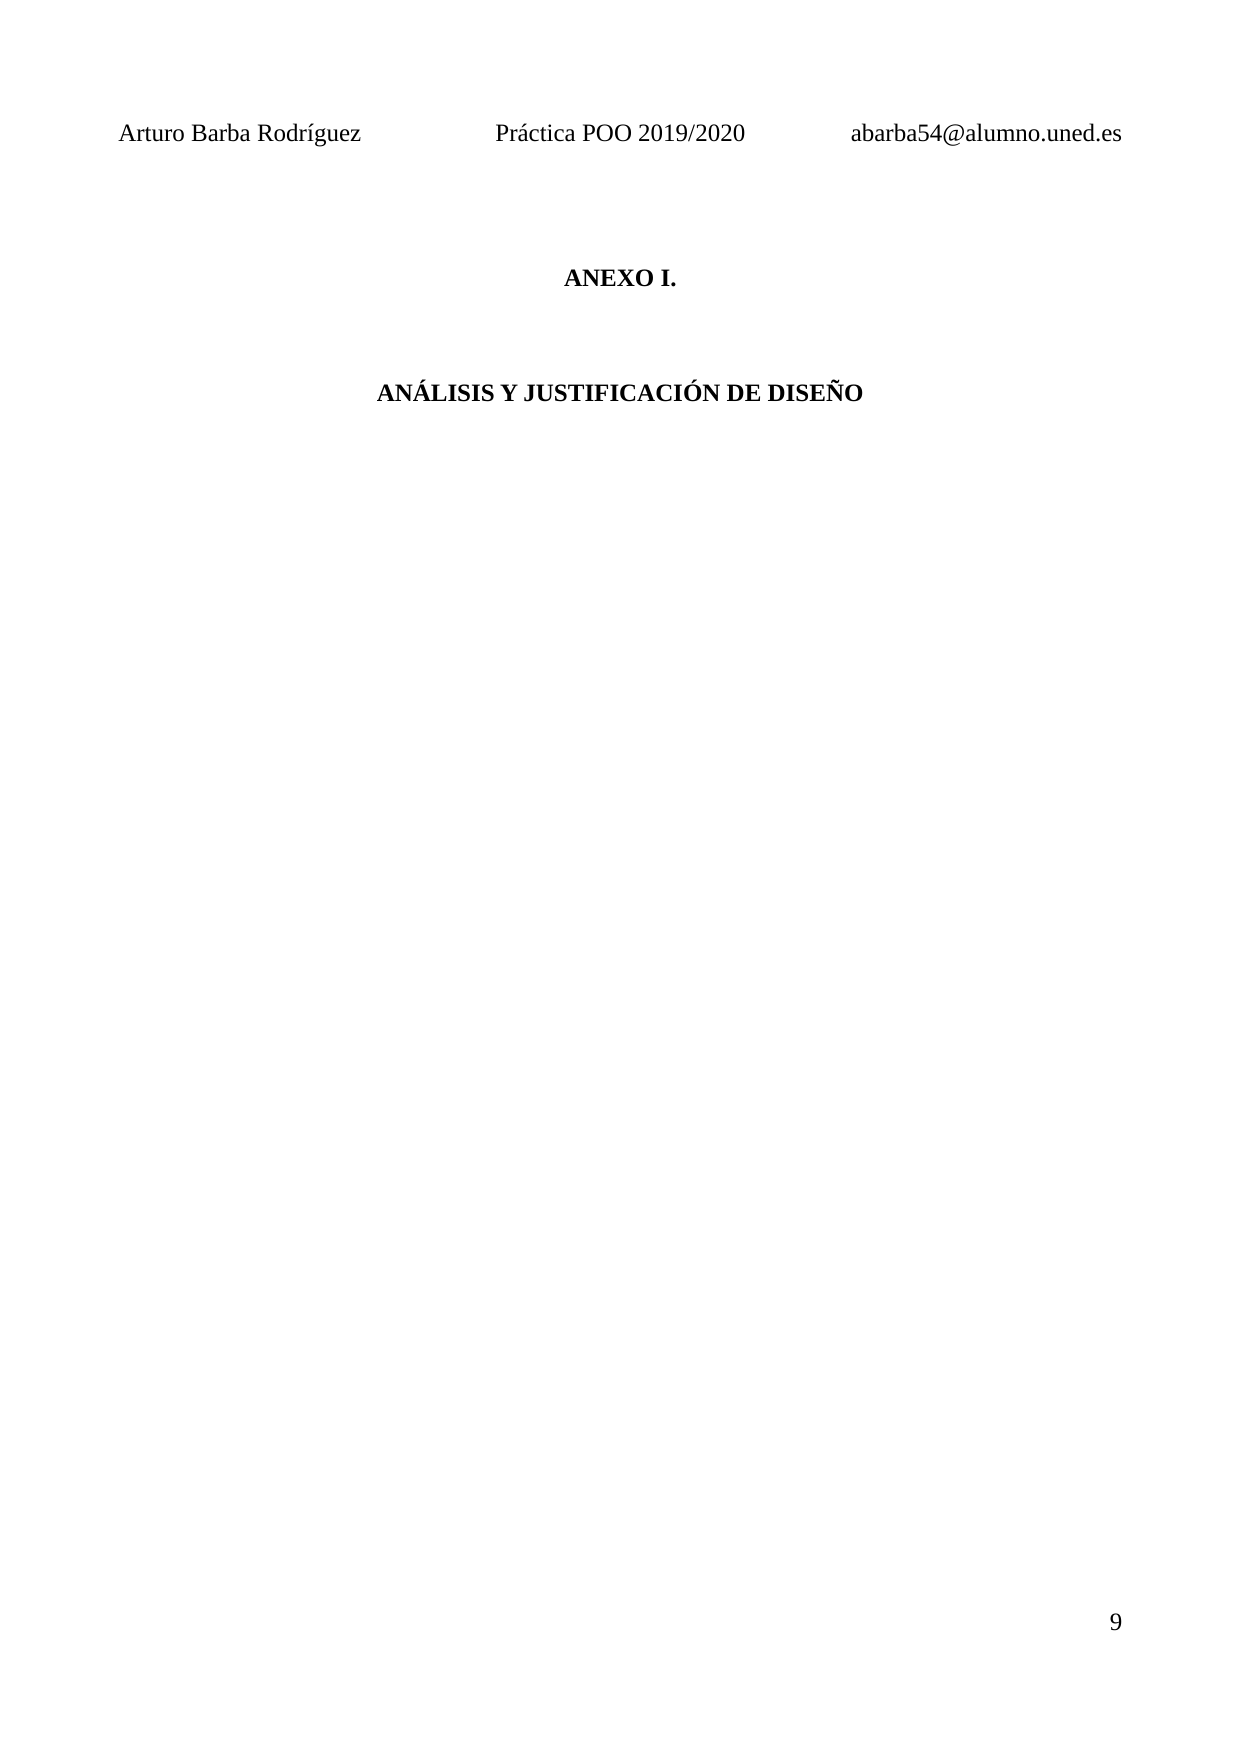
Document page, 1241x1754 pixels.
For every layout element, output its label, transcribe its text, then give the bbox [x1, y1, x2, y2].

text ANÁLISIS Y JUSTIFICACIÓN DE DISEÑO [118, 378, 1122, 406]
text ANEXO I. [118, 263, 1122, 291]
